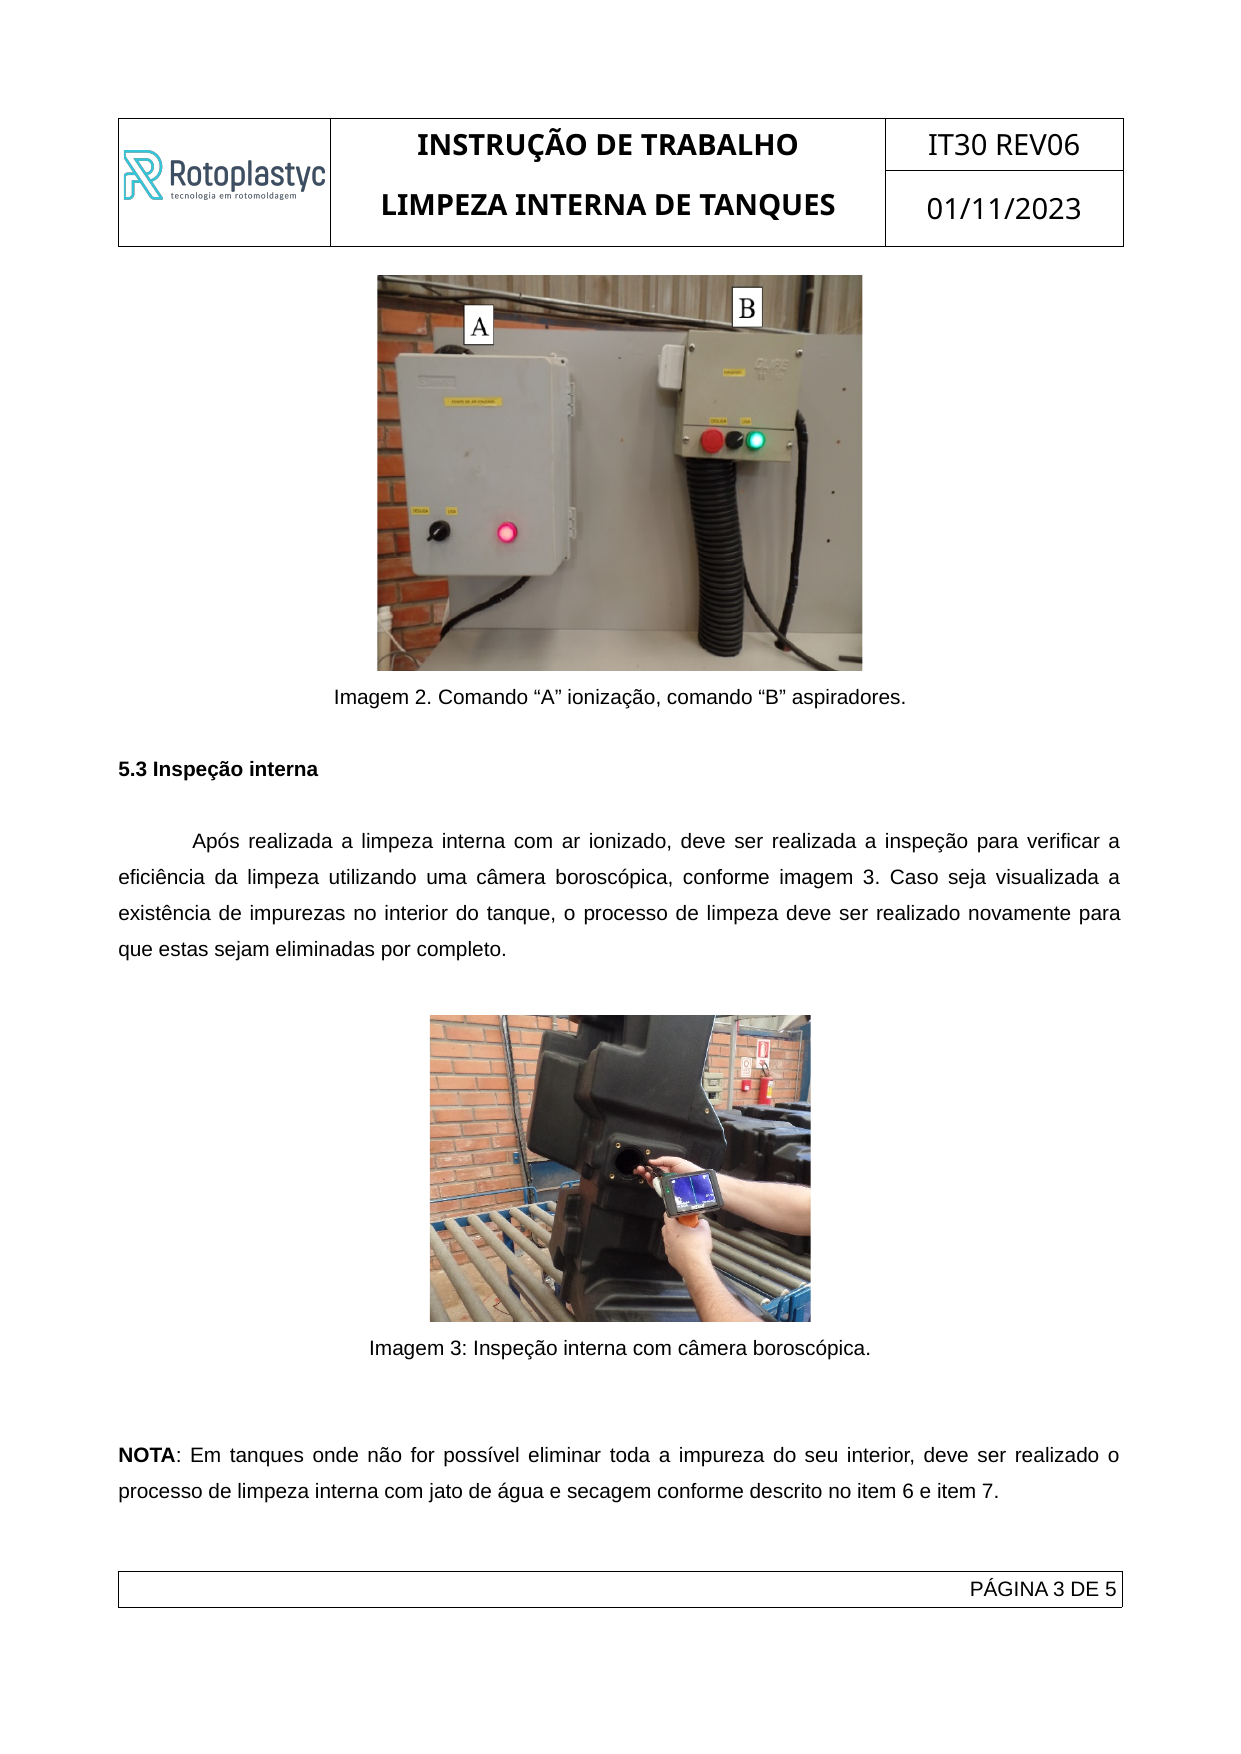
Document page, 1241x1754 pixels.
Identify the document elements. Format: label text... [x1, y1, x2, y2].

text Imagem 2. Comando “A” ionização, comando “B” aspiradores. [118, 685, 1122, 709]
text 5.3 Inspeção interna [118, 757, 1122, 781]
text NOTA: Em tanques onde não for possível eliminar toda a impureza do seu interior, deve ser realizado o processo de limpeza interna com jato de água e secagem conforme descrito no item 6 e item 7. [118, 1443, 1122, 1503]
text Após realizada a limpeza interna com ar ionizado, deve ser realizada a inspeção para verificar a eficiência da limpeza utilizando uma câmera boroscópica, conforme imagem 3. Caso seja visualizada a existência de impurezas no interior do tanque, o processo de limpeza deve ser realizado novamente para que estas sejam eliminadas por completo. [118, 829, 1122, 960]
text Imagem 3: Inspeção interna com câmera boroscópica. [118, 1336, 1122, 1359]
